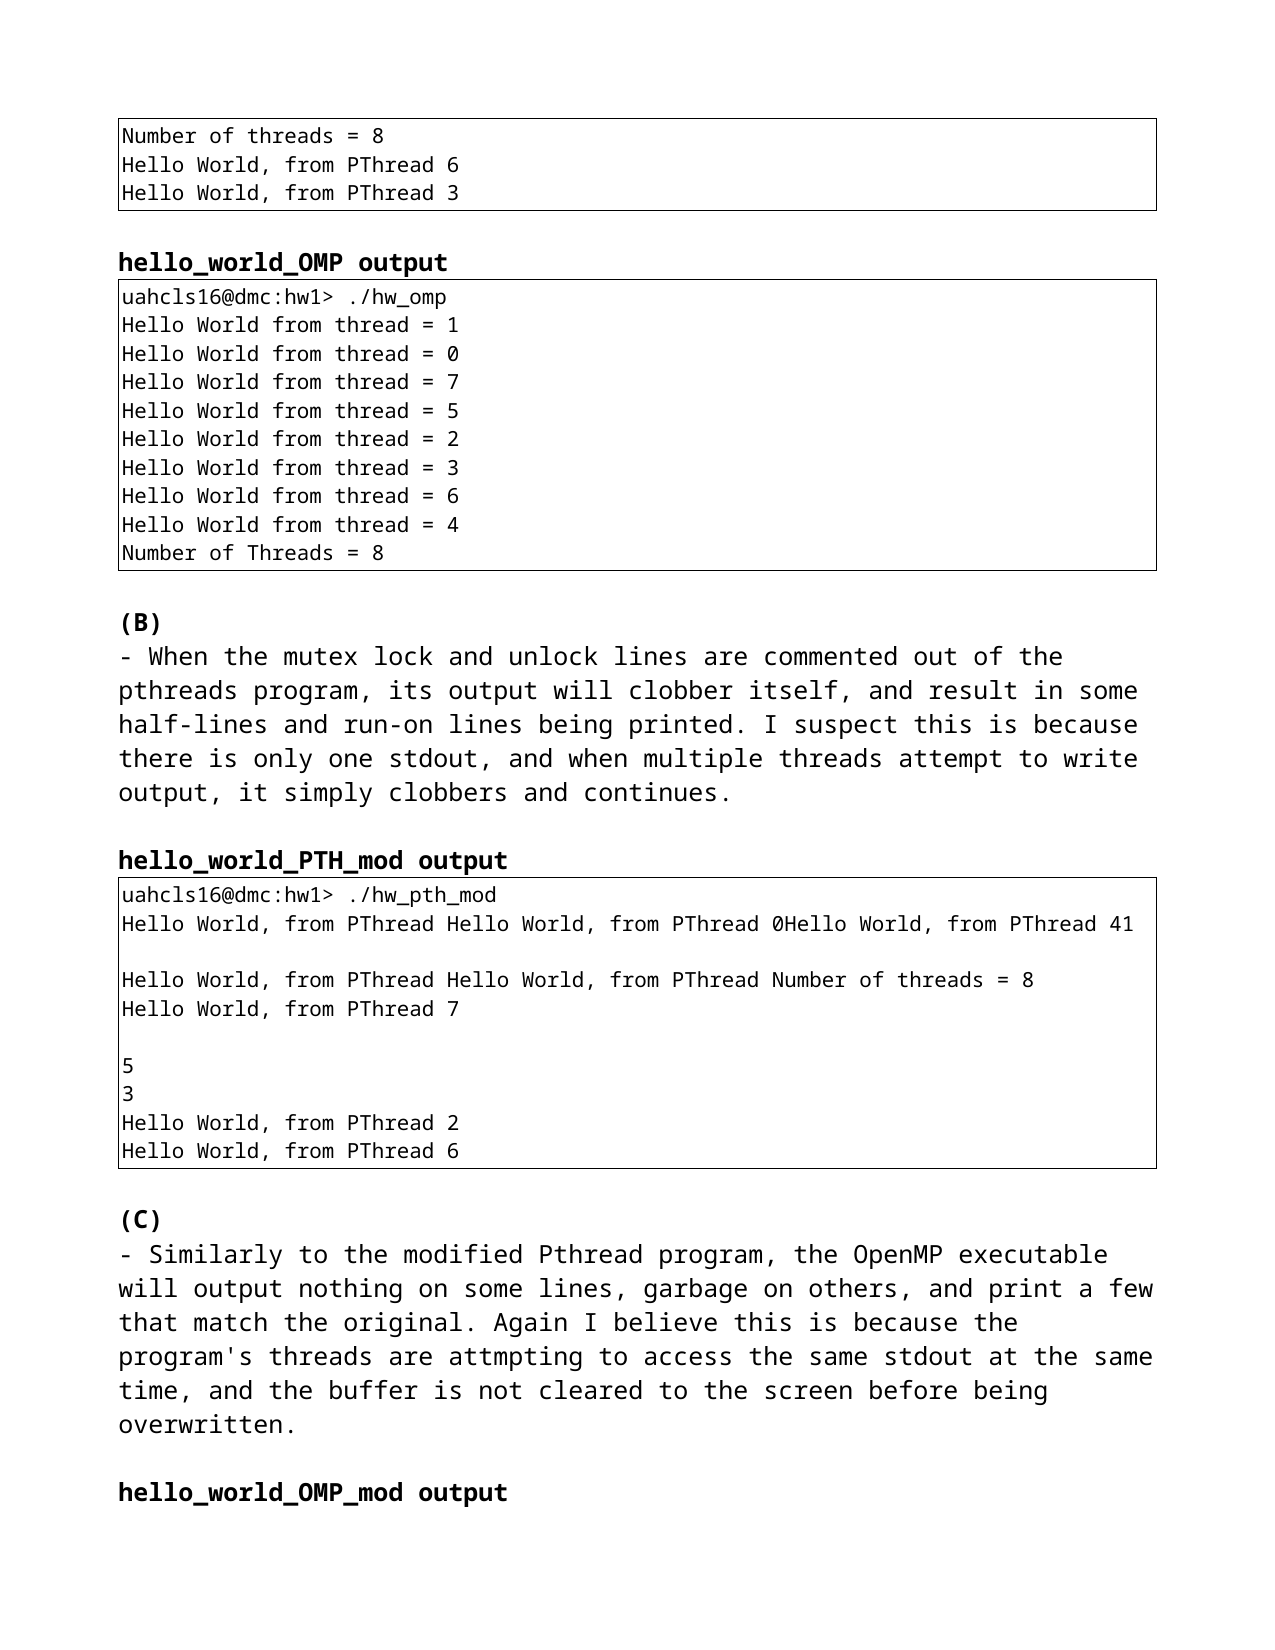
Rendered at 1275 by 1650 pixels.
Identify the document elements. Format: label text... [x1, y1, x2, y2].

text Hello World, from PThread Hello World, from PThread Number of threads = 8 [119, 962, 1156, 990]
text - Similarly to the modified Pthread program, the OpenMP executable will output nothing on some lines, garbage on others, and print a few that match the original. Again I believe this is because the program's threads are attmpting to access the same stdout at the same time, and the buffer is not cleared to the screen before being overwritten. [118, 1236, 1157, 1441]
text Hello World from thread = 4 [119, 506, 1156, 534]
text hello_world_OMP_mod output [118, 1475, 1157, 1509]
text 3 [119, 1076, 1156, 1104]
text - When the mutex lock and unlock lines are commented out of the pthreads program, its output will clobber itself, and result in some half-lines and run-on lines being printed. I suspect this is because there is only one stdout, and when multiple threads attempt to write output, it simply clobbers and continues. [118, 638, 1157, 808]
text hello_world_PTH_mod output [118, 843, 1157, 877]
text Hello World, from PThread Hello World, from PThread 0Hello World, from PThread 41 [119, 905, 1156, 937]
text Hello World, from PThread 3 [119, 175, 1156, 210]
text Hello World, from PThread 6 [119, 147, 1156, 175]
text Hello World from thread = 5 [119, 392, 1156, 421]
text (B) [118, 604, 1157, 638]
text hello_world_OMP output [118, 244, 1157, 279]
text uahcls16@dmc:hw1> ./hw_pth_mod [119, 878, 1156, 905]
text Hello World from thread = 1 [119, 307, 1156, 336]
text Hello World from thread = 0 [119, 336, 1156, 364]
text 5 [119, 1047, 1156, 1076]
text Hello World from thread = 3 [119, 449, 1156, 478]
text Hello World from thread = 7 [119, 364, 1156, 392]
text Hello World from thread = 2 [119, 421, 1156, 449]
text Number of Threads = 8 [119, 534, 1156, 570]
text Hello World, from PThread 2 [119, 1104, 1156, 1133]
text Hello World, from PThread 6 [119, 1133, 1156, 1168]
text uahcls16@dmc:hw1> ./hw_omp [119, 280, 1156, 307]
text Hello World from thread = 6 [119, 478, 1156, 506]
text (C) [118, 1202, 1157, 1236]
text Hello World, from PThread 7 [119, 990, 1156, 1022]
text Number of threads = 8 [119, 119, 1156, 147]
